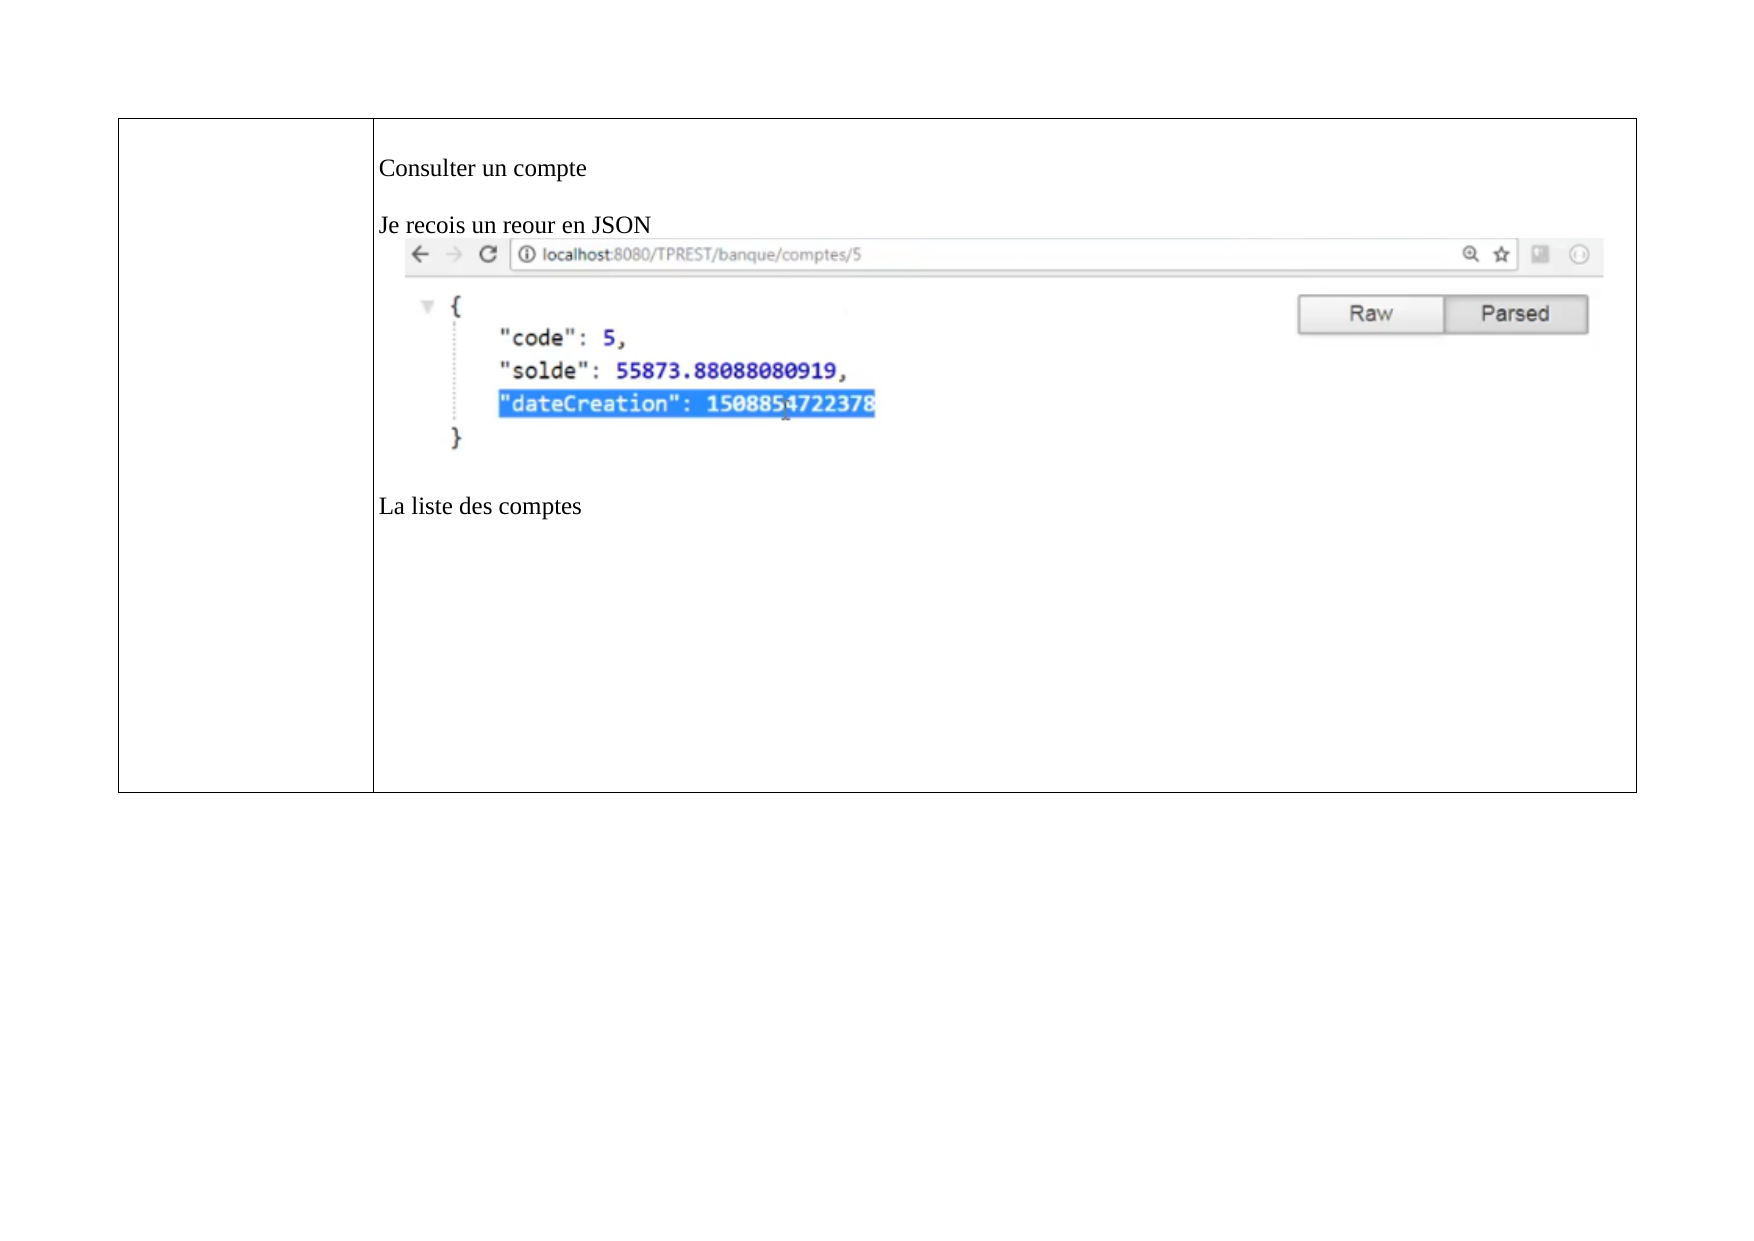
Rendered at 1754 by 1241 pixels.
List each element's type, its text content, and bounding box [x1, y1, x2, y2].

picture [405, 238, 1604, 463]
table_cell Consulter un compte Je recois un reour en JSON La liste des comptes [374, 119, 1636, 792]
table_cell [119, 119, 373, 792]
